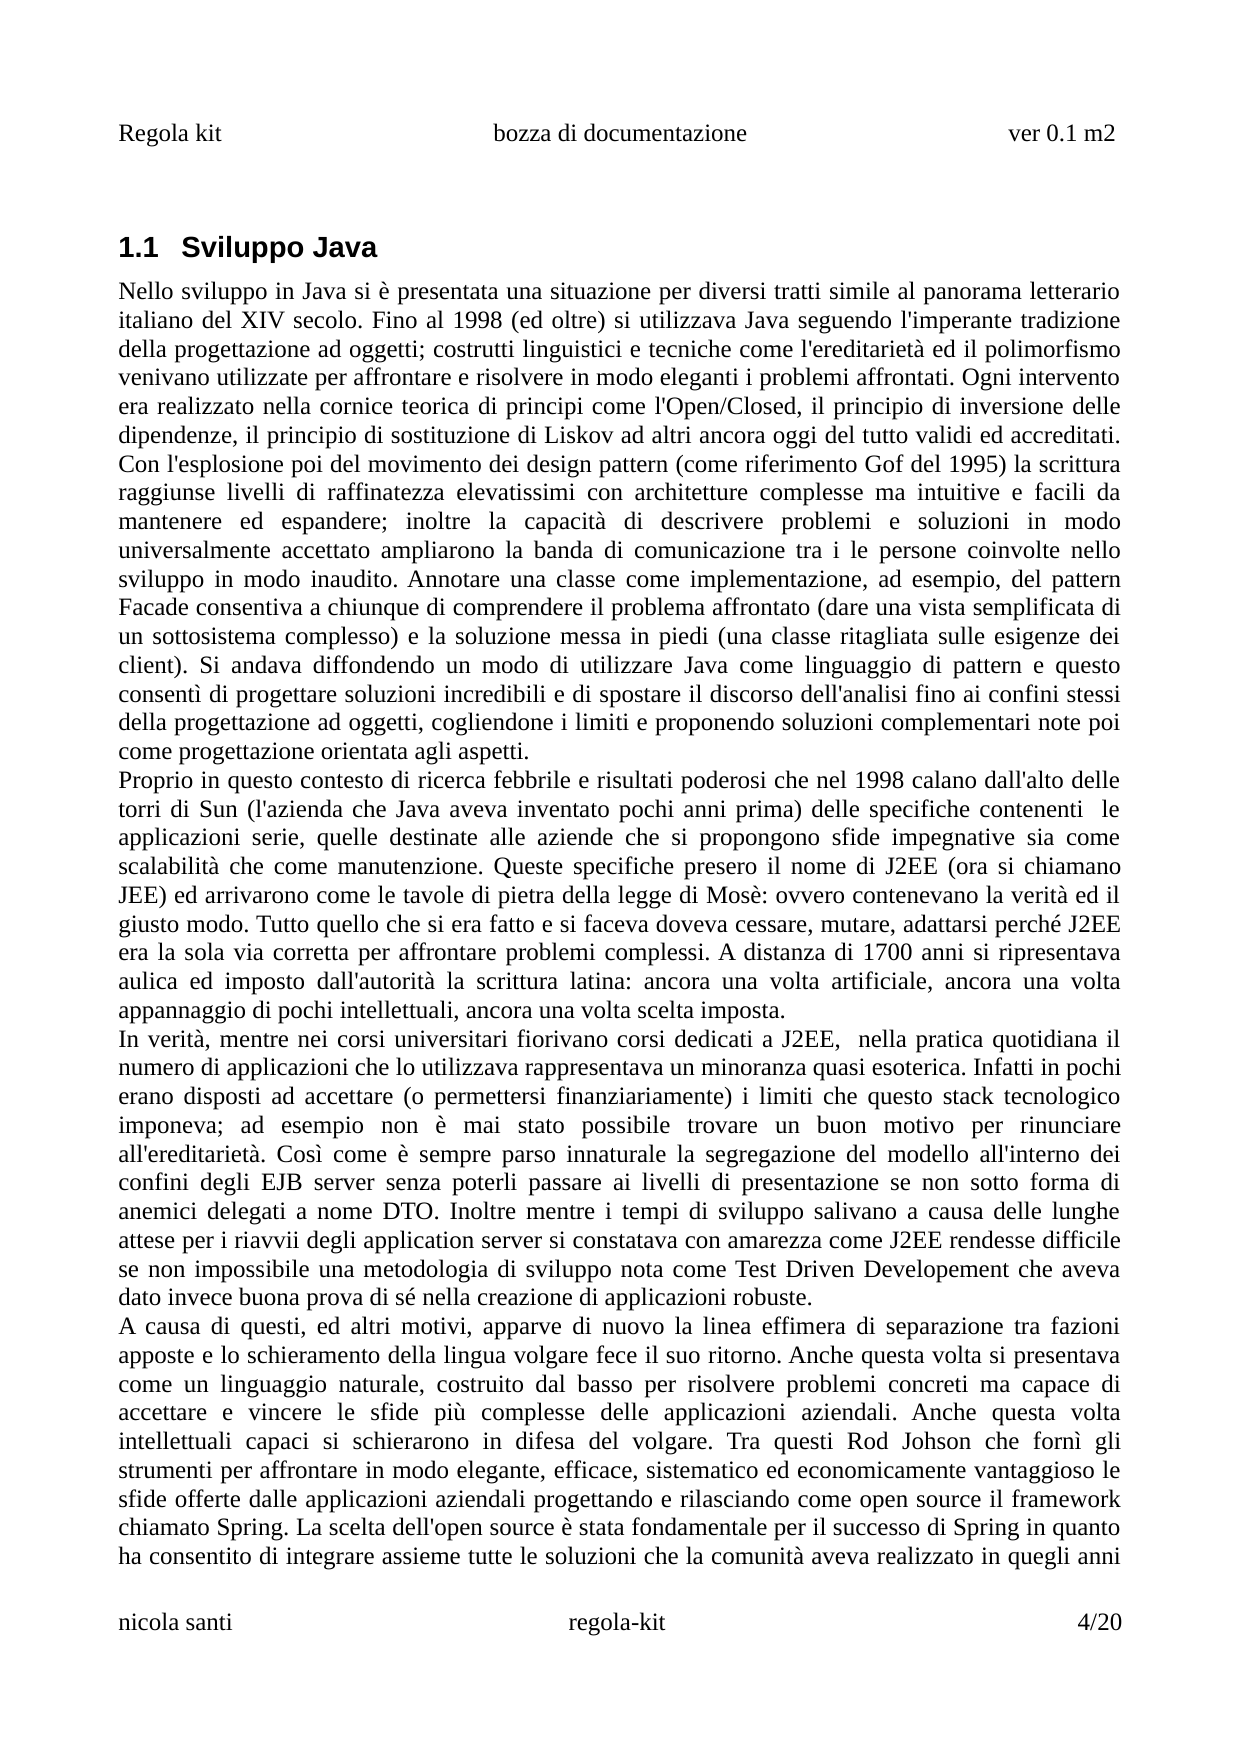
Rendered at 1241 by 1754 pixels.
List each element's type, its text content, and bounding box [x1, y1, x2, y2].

text A causa di questi, ed altri motivi, apparve di nuovo la linea effimera di separazione tra fazioni apposte e lo schieramento della lingua volgare fece il suo ritorno. Anche questa volta si presentava come un linguaggio naturale, costruito dal basso per risolvere problemi concreti ma capace di accettare e vincere le sfide più complesse delle applicazioni aziendali. Anche questa volta intellettuali capaci si schierarono in difesa del volgare. Tra questi Rod Johson che fornì gli strumenti per affrontare in modo elegante, efficace, sistematico ed economicamente vantaggioso le sfide offerte dalle applicazioni aziendali progettando e rilasciando come open source il framework chiamato Spring. La scelta dell'open source è stata fondamentale per il successo di Spring in quanto ha consentito di integrare assieme tutte le soluzioni che la comunità aveva realizzato in quegli anni [118, 1311, 1122, 1570]
text In verità, mentre nei corsi universitari fiorivano corsi dedicati a J2EE, nella pratica quotidiana il numero di applicazioni che lo utilizzava rappresentava un minoranza quasi esoterica. Infatti in pochi erano disposti ad accettare (o permettersi finanziariamente) i limiti che questo stack tecnologico imponeva; ad esempio non è mai stato possibile trovare un buon motivo per rinunciare all'ereditarietà. Così come è sempre parso innaturale la segregazione del modello all'interno dei confini degli EJB server senza poterli passare ai livelli di presentazione se non sotto forma di anemici delegati a nome DTO. Inoltre mentre i tempi di sviluppo salivano a causa delle lunghe attese per i riavvii degli application server si constatava con amarezza come J2EE rendesse difficile se non impossibile una metodologia di sviluppo nota come Test Driven Developement che aveva dato invece buona prova di sé nella creazione di applicazioni robuste. [118, 1024, 1122, 1311]
text Nello sviluppo in Java si è presentata una situazione per diversi tratti simile al panorama letterario italiano del XIV secolo. Fino al 1998 (ed oltre) si utilizzava Java seguendo l'imperante tradizione della progettazione ad oggetti; costrutti linguistici e tecniche come l'ereditarietà ed il polimorfismo venivano utilizzate per affrontare e risolvere in modo eleganti i problemi affrontati. Ogni intervento era realizzato nella cornice teorica di principi come l'Open/Closed, il principio di inversione delle dipendenze, il principio di sostituzione di Liskov ad altri ancora oggi del tutto validi ed accreditati. Con l'esplosione poi del movimento dei design pattern (come riferimento Gof del 1995) la scrittura raggiunse livelli di raffinatezza elevatissimi con architetture complesse ma intuitive e facili da mantenere ed espandere; inoltre la capacità di descrivere problemi e soluzioni in modo universalmente accettato ampliarono la banda di comunicazione tra i le persone coinvolte nello sviluppo in modo inaudito. Annotare una classe come implementazione, ad esempio, del pattern Facade consentiva a chiunque di comprendere il problema affrontato (dare una vista semplificata di un sottosistema complesso) e la soluzione messa in piedi (una classe ritagliata sulle esigenze dei client). Si andava diffondendo un modo di utilizzare Java come linguaggio di pattern e questo consentì di progettare soluzioni incredibili e di spostare il discorso dell'analisi fino ai confini stessi della progettazione ad oggetti, cogliendone i limiti e proponendo soluzioni complementari note poi come progettazione orientata agli aspetti. [118, 276, 1122, 765]
subtitle Sviluppo Java [118, 230, 1122, 264]
text Proprio in questo contesto di ricerca febbrile e risultati poderosi che nel 1998 calano dall'alto delle torri di Sun (l'azienda che Java aveva inventato pochi anni prima) delle specifiche contenenti le applicazioni serie, quelle destinate alle aziende che si propongono sfide impegnative sia come scalabilità che come manutenzione. Queste specifiche presero il nome di J2EE (ora si chiamano JEE) ed arrivarono come le tavole di pietra della legge di Mosè: ovvero contenevano la verità ed il giusto modo. Tutto quello che si era fatto e si faceva doveva cessare, mutare, adattarsi perché J2EE era la sola via corretta per affrontare problemi complessi. A distanza di 1700 anni si ripresentava aulica ed imposto dall'autorità la scrittura latina: ancora una volta artificiale, ancora una volta appannaggio di pochi intellettuali, ancora una volta scelta imposta. [118, 765, 1122, 1024]
